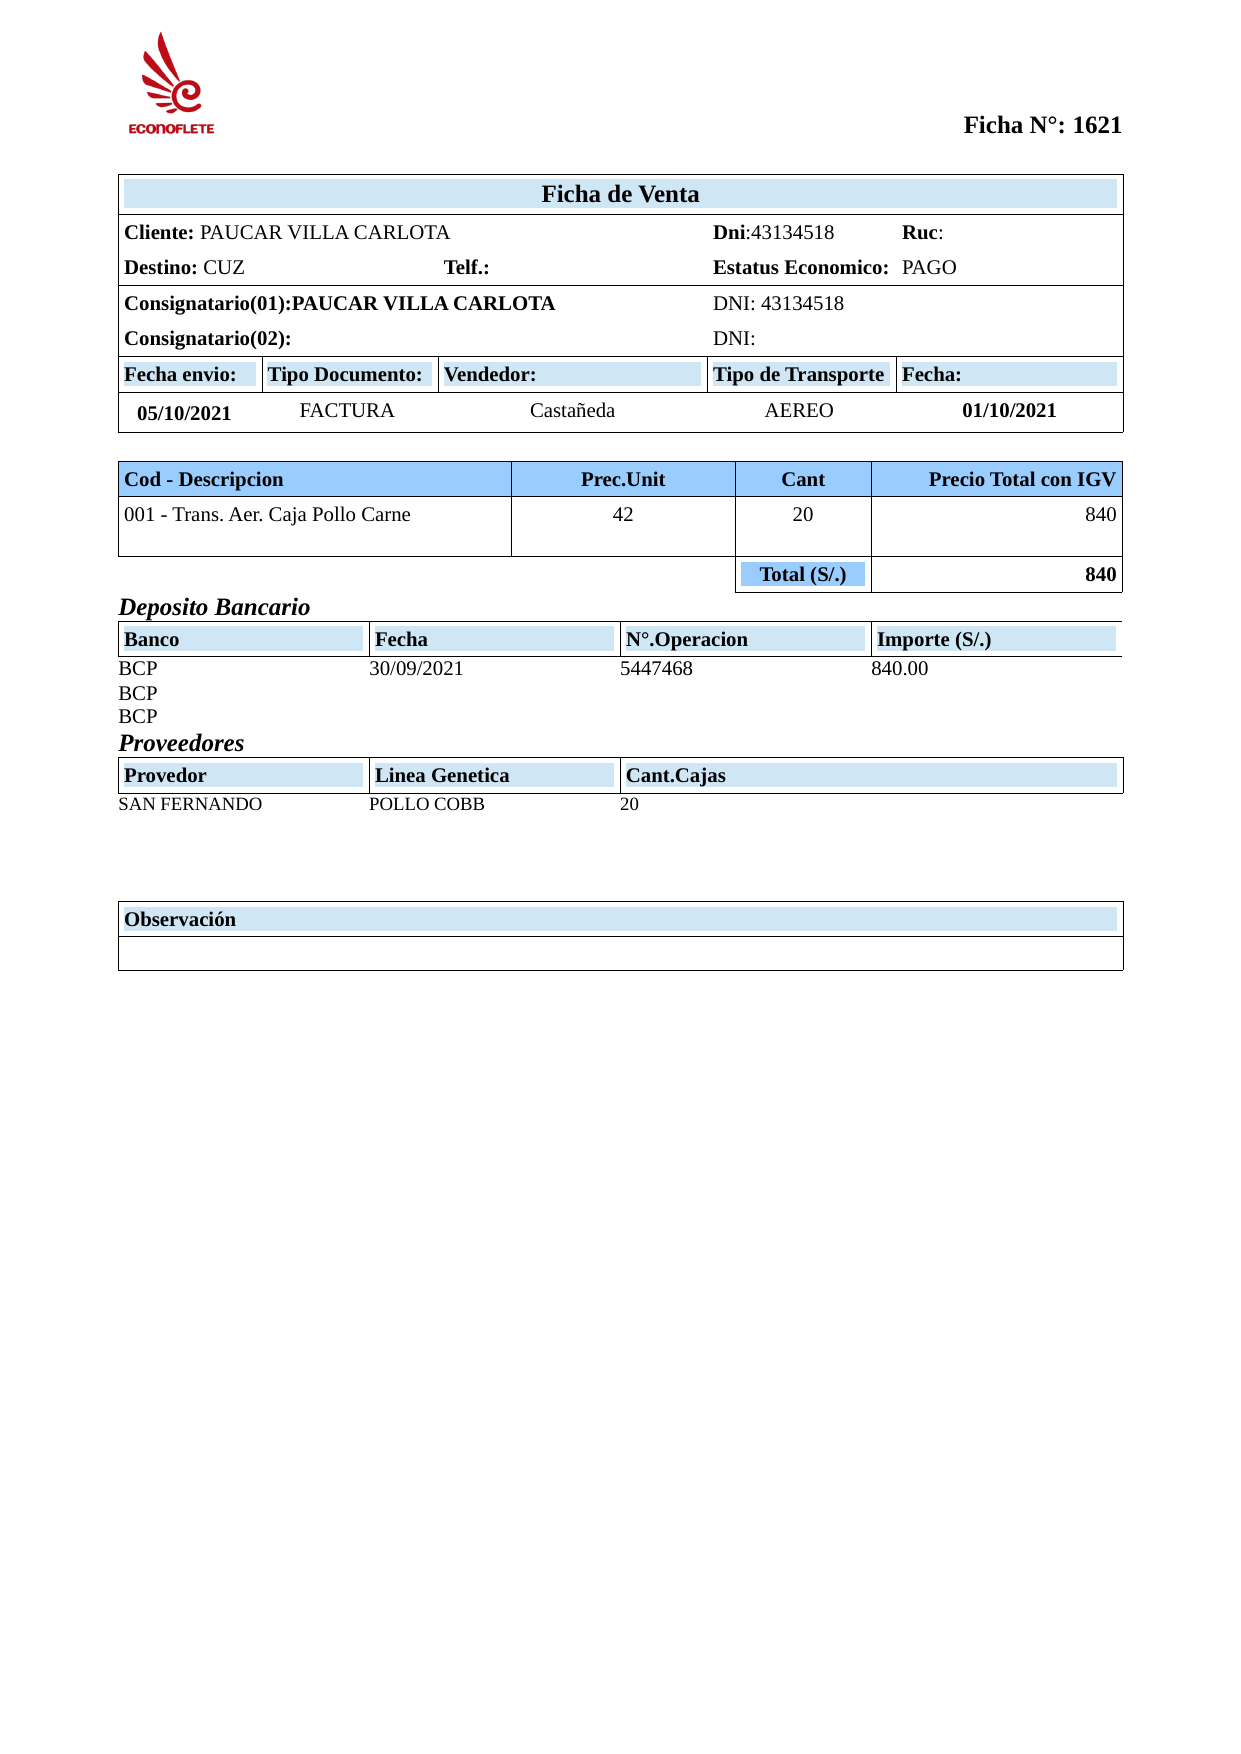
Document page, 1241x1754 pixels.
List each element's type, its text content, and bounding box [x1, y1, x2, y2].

table_cell BCP [118, 705, 369, 728]
table_cell [369, 815, 620, 836]
table_cell 001 - Trans. Aer. Caja Pollo Carne [119, 497, 511, 556]
table_cell [369, 705, 620, 728]
table_cell [369, 879, 620, 901]
table_header N°.Operacion [621, 622, 871, 656]
table_cell SAN FERNANDO [118, 794, 369, 814]
table_cell Fecha: [897, 357, 1123, 392]
table_cell [118, 836, 369, 858]
table_cell 20 [736, 497, 871, 556]
table_cell [119, 937, 1123, 969]
table_cell [871, 680, 1122, 704]
table_cell Tipo de Transporte [708, 357, 896, 392]
table_cell FACTURA [262, 393, 438, 432]
table_cell Vendedor: [439, 357, 707, 392]
table_header Observación [119, 902, 1123, 936]
table_cell 01/10/2021 [896, 393, 1123, 432]
table_cell Dni:43134518 [707, 215, 896, 249]
table_header Ficha de Venta [119, 175, 1123, 214]
table_header Banco [119, 622, 369, 656]
table_cell 840 [872, 557, 1122, 592]
table_header Precio Total con IGV [872, 462, 1122, 496]
table_cell Destino: CUZ [119, 249, 438, 285]
table_cell Total (S/.) [736, 557, 871, 592]
table_cell [620, 815, 1123, 836]
table_cell DNI: [707, 321, 1123, 356]
table_cell AEREO [707, 393, 896, 432]
table_cell [118, 557, 511, 592]
table_cell [118, 879, 369, 901]
table_cell 5447468 [620, 657, 871, 680]
table_cell [369, 836, 620, 858]
table_cell 42 [512, 497, 735, 556]
table_cell [871, 705, 1122, 728]
table_cell Consignatario(02): [119, 321, 707, 356]
table_cell [369, 858, 620, 879]
table_header Cant [736, 462, 871, 496]
table_cell Castañeda [438, 393, 707, 432]
table_cell DNI: 43134518 [707, 286, 1123, 321]
table_cell [118, 815, 369, 836]
table_header Fecha [370, 622, 620, 656]
table_cell 840.00 [871, 657, 1122, 680]
table_header Cant.Cajas [621, 758, 1123, 793]
table_cell [620, 680, 871, 704]
picture [118, 31, 225, 134]
table_cell POLLO COBB [369, 794, 620, 814]
table_header Cod - Descripcion [119, 462, 511, 496]
table_header Importe (S/.) [872, 622, 1122, 656]
table_cell [369, 680, 620, 704]
table_cell Estatus Economico: [707, 249, 896, 285]
text Proveedores [118, 728, 1122, 757]
table_cell BCP [118, 657, 369, 680]
table_cell 30/09/2021 [369, 657, 620, 680]
table_cell BCP [118, 680, 369, 704]
table_cell [620, 879, 1123, 901]
table_cell Tipo Documento: [263, 357, 438, 392]
table_cell [118, 858, 369, 879]
table_cell Ruc: [896, 215, 1123, 249]
table_cell PAGO [896, 249, 1123, 285]
table_header Linea Genetica [370, 758, 620, 793]
table_cell Fecha envio: [119, 357, 262, 392]
table_cell [620, 858, 1123, 879]
table_cell 05/10/2021 [119, 393, 262, 432]
table_cell 840 [872, 497, 1122, 556]
table_cell [511, 557, 735, 592]
text Deposito Bancario [118, 592, 1122, 621]
table_cell [620, 705, 871, 728]
table_cell Consignatario(01):PAUCAR VILLA CARLOTA [119, 286, 707, 321]
table_cell [620, 836, 1123, 858]
table_cell 20 [620, 794, 1123, 814]
table_cell Cliente: PAUCAR VILLA CARLOTA [119, 215, 707, 249]
table_header Prec.Unit [512, 462, 735, 496]
table_header Provedor [119, 758, 369, 793]
table_cell Telf.: [438, 249, 707, 285]
